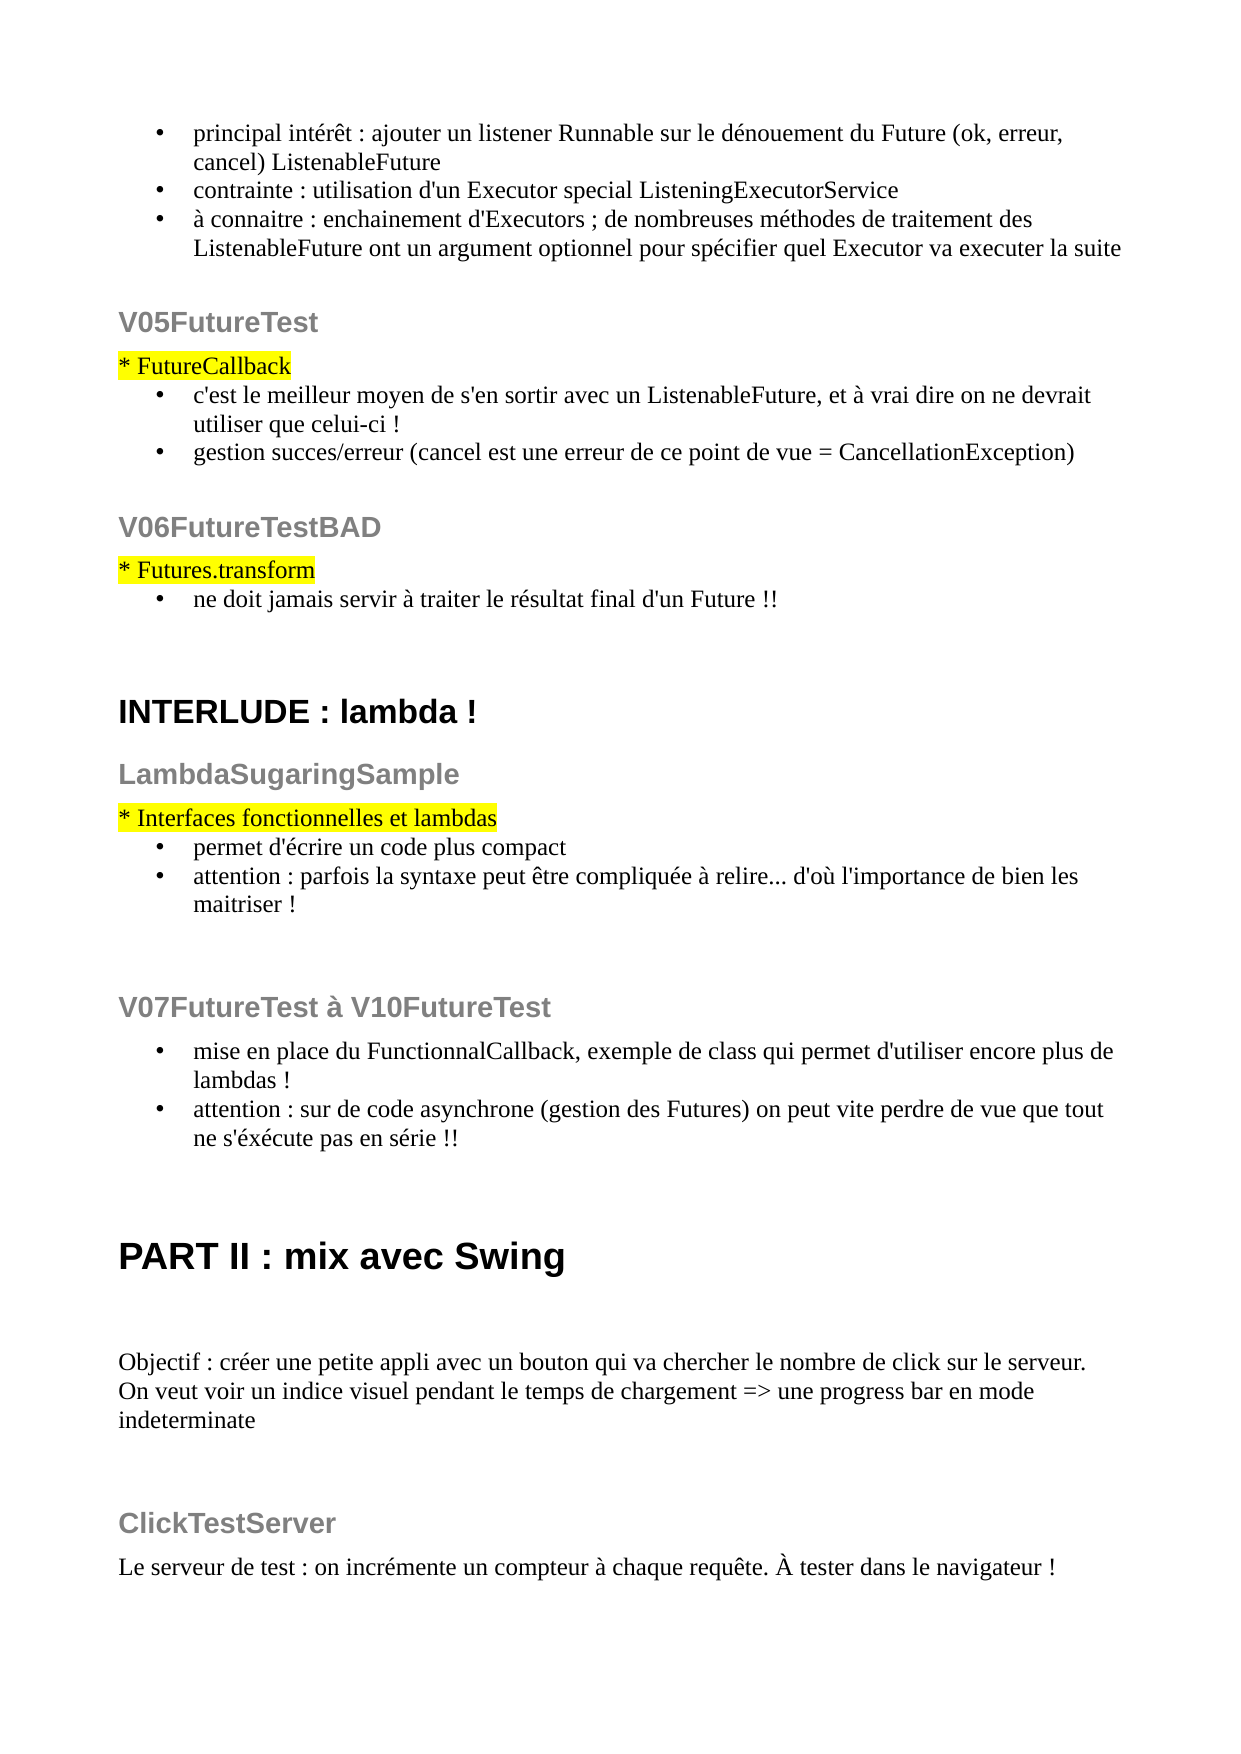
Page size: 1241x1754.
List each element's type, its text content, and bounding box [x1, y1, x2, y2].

list attention : sur de code asynchrone (gestion des Futures) on peut vite perdre de vue que tout ne s'éxécute pas en série !! [156, 1094, 1122, 1151]
list ne doit jamais servir à traiter le résultat final d'un Future !! [156, 584, 1122, 613]
list à connaitre : enchainement d'Executors ; de nombreuses méthodes de traitement des ListenableFuture ont un argument optionnel pour spécifier quel Executor va executer la suite [156, 204, 1122, 262]
list permet d'écrire un code plus compact [156, 832, 1122, 861]
subtitle ClickTestServer [118, 1506, 1122, 1539]
list contrainte : utilisation d'un Executor special ListeningExecutorService [156, 176, 1122, 204]
text * Futures.transform [118, 556, 1122, 584]
subtitle V05FutureTest [118, 305, 1122, 339]
list gestion succes/erreur (cancel est une erreur de ce point de vue = CancellationException) [156, 437, 1122, 466]
text Objectif : créer une petite appli avec un bouton qui va chercher le nombre de click sur le serveur. On veut voir un indice visuel pendant le temps de chargement => une progress bar en mode indeterminate [118, 1347, 1122, 1434]
subtitle V06FutureTestBAD [118, 509, 1122, 543]
list principal intérêt : ajouter un listener Runnable sur le dénouement du Future (ok, erreur, cancel) ListenableFuture [156, 118, 1122, 176]
subtitle V07FutureTest à V10FutureTest [118, 990, 1122, 1024]
text Le serveur de test : on incrémente un compteur à chaque requête. À tester dans le navigateur ! [118, 1552, 1122, 1581]
text * Interfaces fonctionnelles et lambdas [118, 803, 1122, 832]
text * FutureCallback [118, 351, 1122, 380]
list c'est le meilleur moyen de s'en sortir avec un ListenableFuture, et à vrai dire on ne devrait utiliser que celui-ci ! [156, 380, 1122, 437]
subtitle INTERLUDE : lambda ! [118, 691, 1122, 730]
subtitle LambdaSugaringSample [118, 757, 1122, 791]
subtitle PART II : mix avec Swing [118, 1234, 1122, 1277]
list mise en place du FunctionnalCallback, exemple de class qui permet d'utiliser encore plus de lambdas ! [156, 1036, 1122, 1094]
list attention : parfois la syntaxe peut être compliquée à relire... d'où l'importance de bien les maitriser ! [156, 861, 1122, 918]
